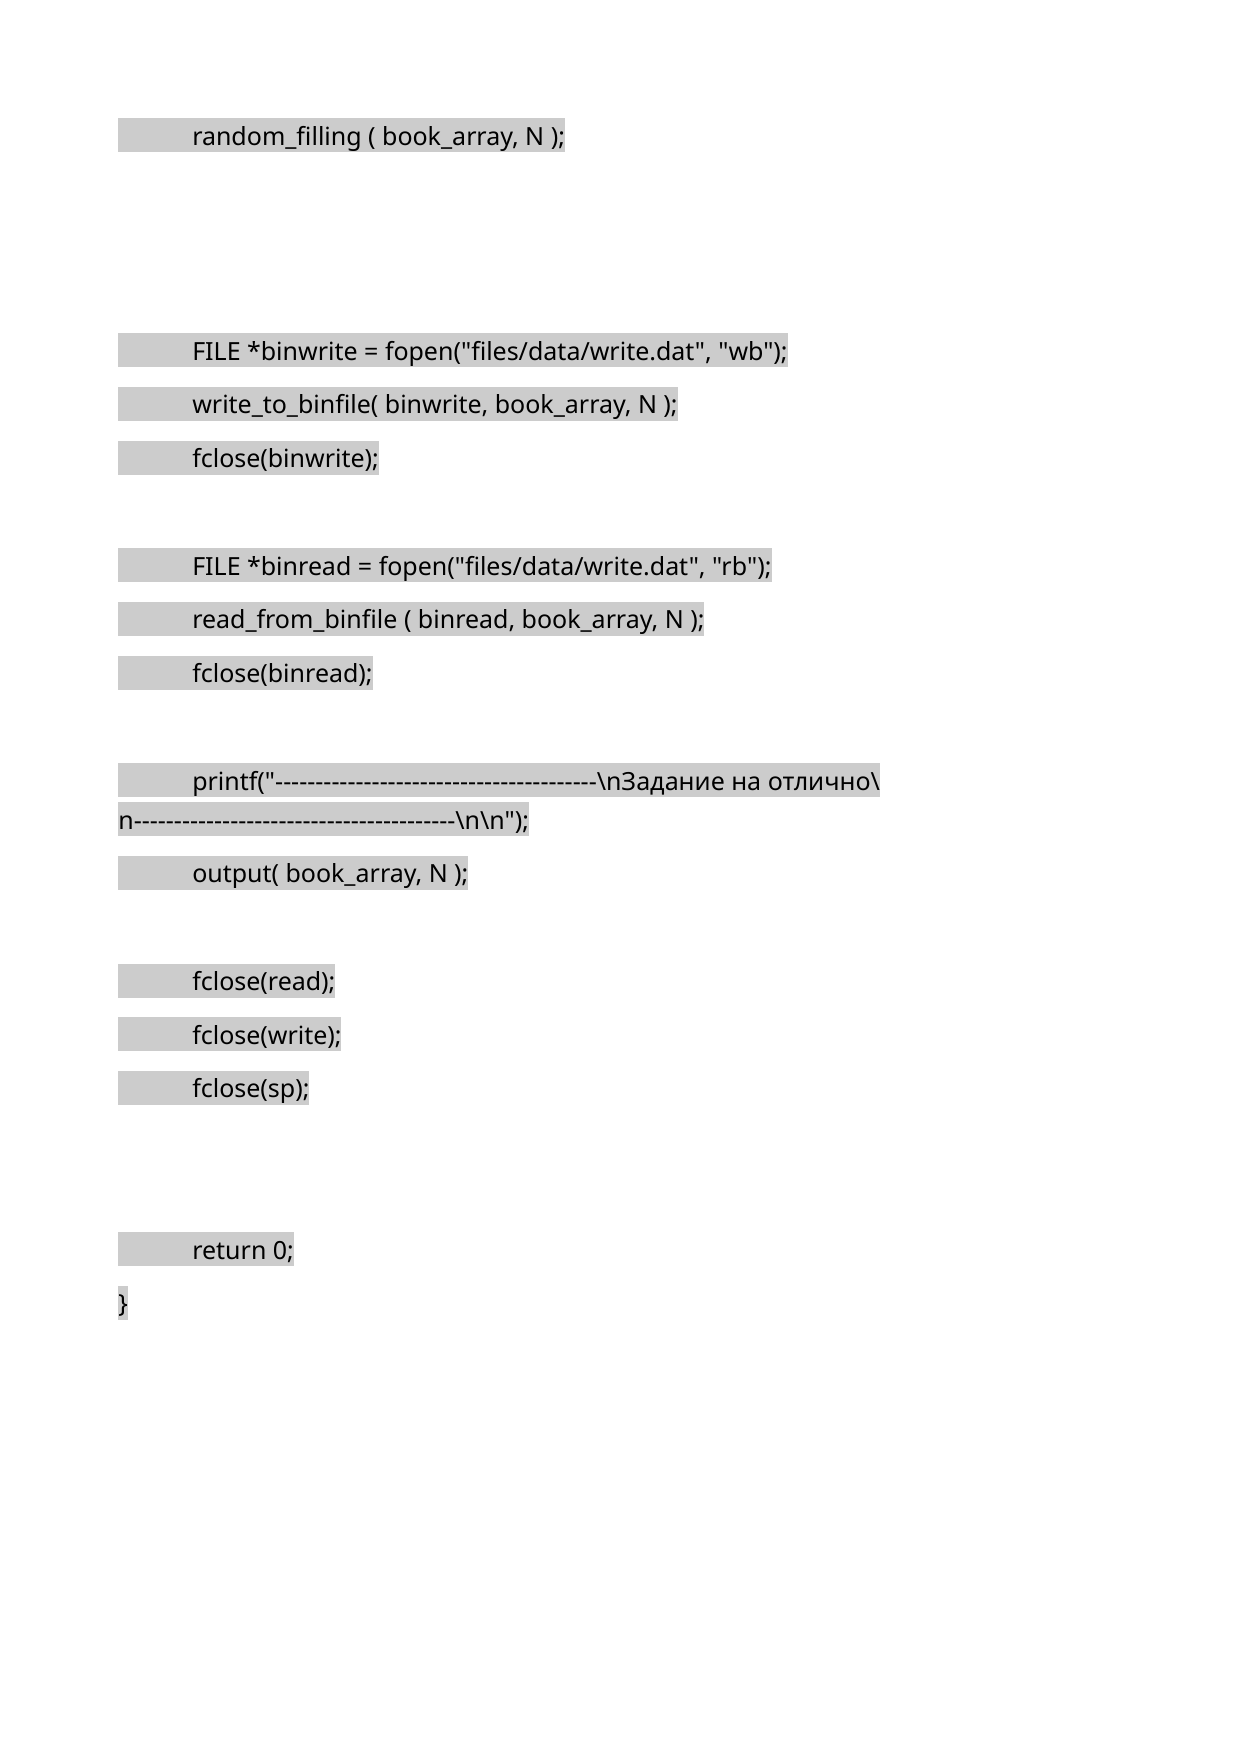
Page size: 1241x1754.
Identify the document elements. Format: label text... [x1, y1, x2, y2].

text read_from_binfile ( binread, book_array, N ); [118, 602, 1122, 636]
text write_to_binfile( binwrite, book_array, N ); [118, 387, 1122, 421]
text fclose(write); [118, 1017, 1122, 1051]
text fclose(binwrite); [118, 441, 1122, 475]
text fclose(read); [118, 963, 1122, 998]
text random_filling ( book_array, N ); [118, 118, 1122, 152]
text fclose(binread); [118, 656, 1122, 690]
text printf("----------------------------------------\nЗадание на отлично\n----------------------------------------\n\n"); [118, 763, 1122, 836]
text return 0; [118, 1232, 1122, 1266]
text FILE *binwrite = fopen("files/data/write.dat", "wb"); [118, 333, 1122, 367]
text fclose(sp); [118, 1071, 1122, 1105]
text output( book_array, N ); [118, 856, 1122, 890]
text FILE *binread = fopen("files/data/write.dat", "rb"); [118, 548, 1122, 582]
text } [118, 1286, 1122, 1320]
